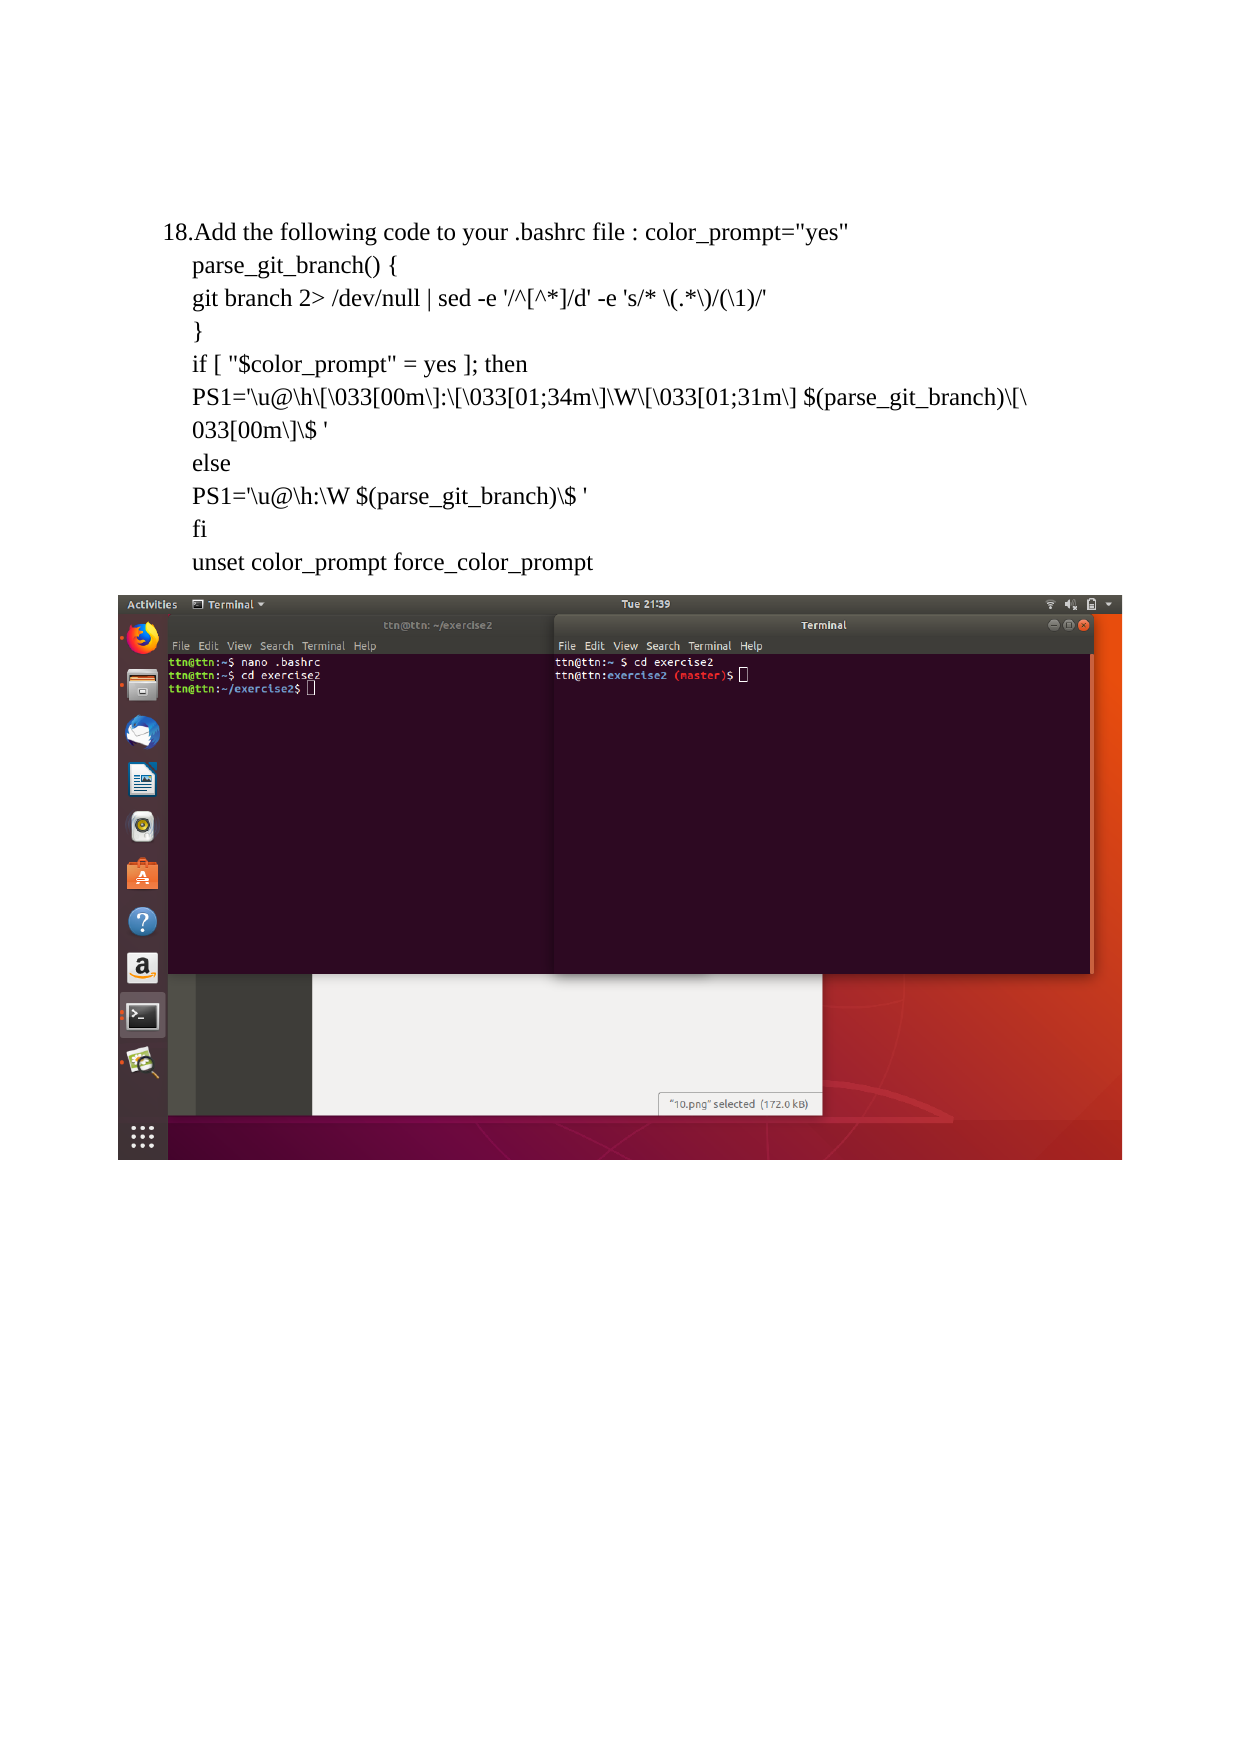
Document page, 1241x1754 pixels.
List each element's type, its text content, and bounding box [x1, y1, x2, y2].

list Add the following code to your .bashrc file : color_prompt="yes" parse_git_branch() { git branch 2> /dev/null | sed -e '/^[^*]/d' -e 's/* \(.*\)/(\1)/' } if [ "$color_prompt" = yes ]; then PS1='\u@\h\[\033[00m\]:\[\033[01;34m\]\W\[\033[01;31m\] $(parse_git_branch)\[\033[00m\]\$ ' else PS1='\u@\h:\W $(parse_git_branch)\$ ' fi unset color_prompt force_color_prompt [162, 217, 1122, 576]
picture [118, 595, 1123, 1160]
